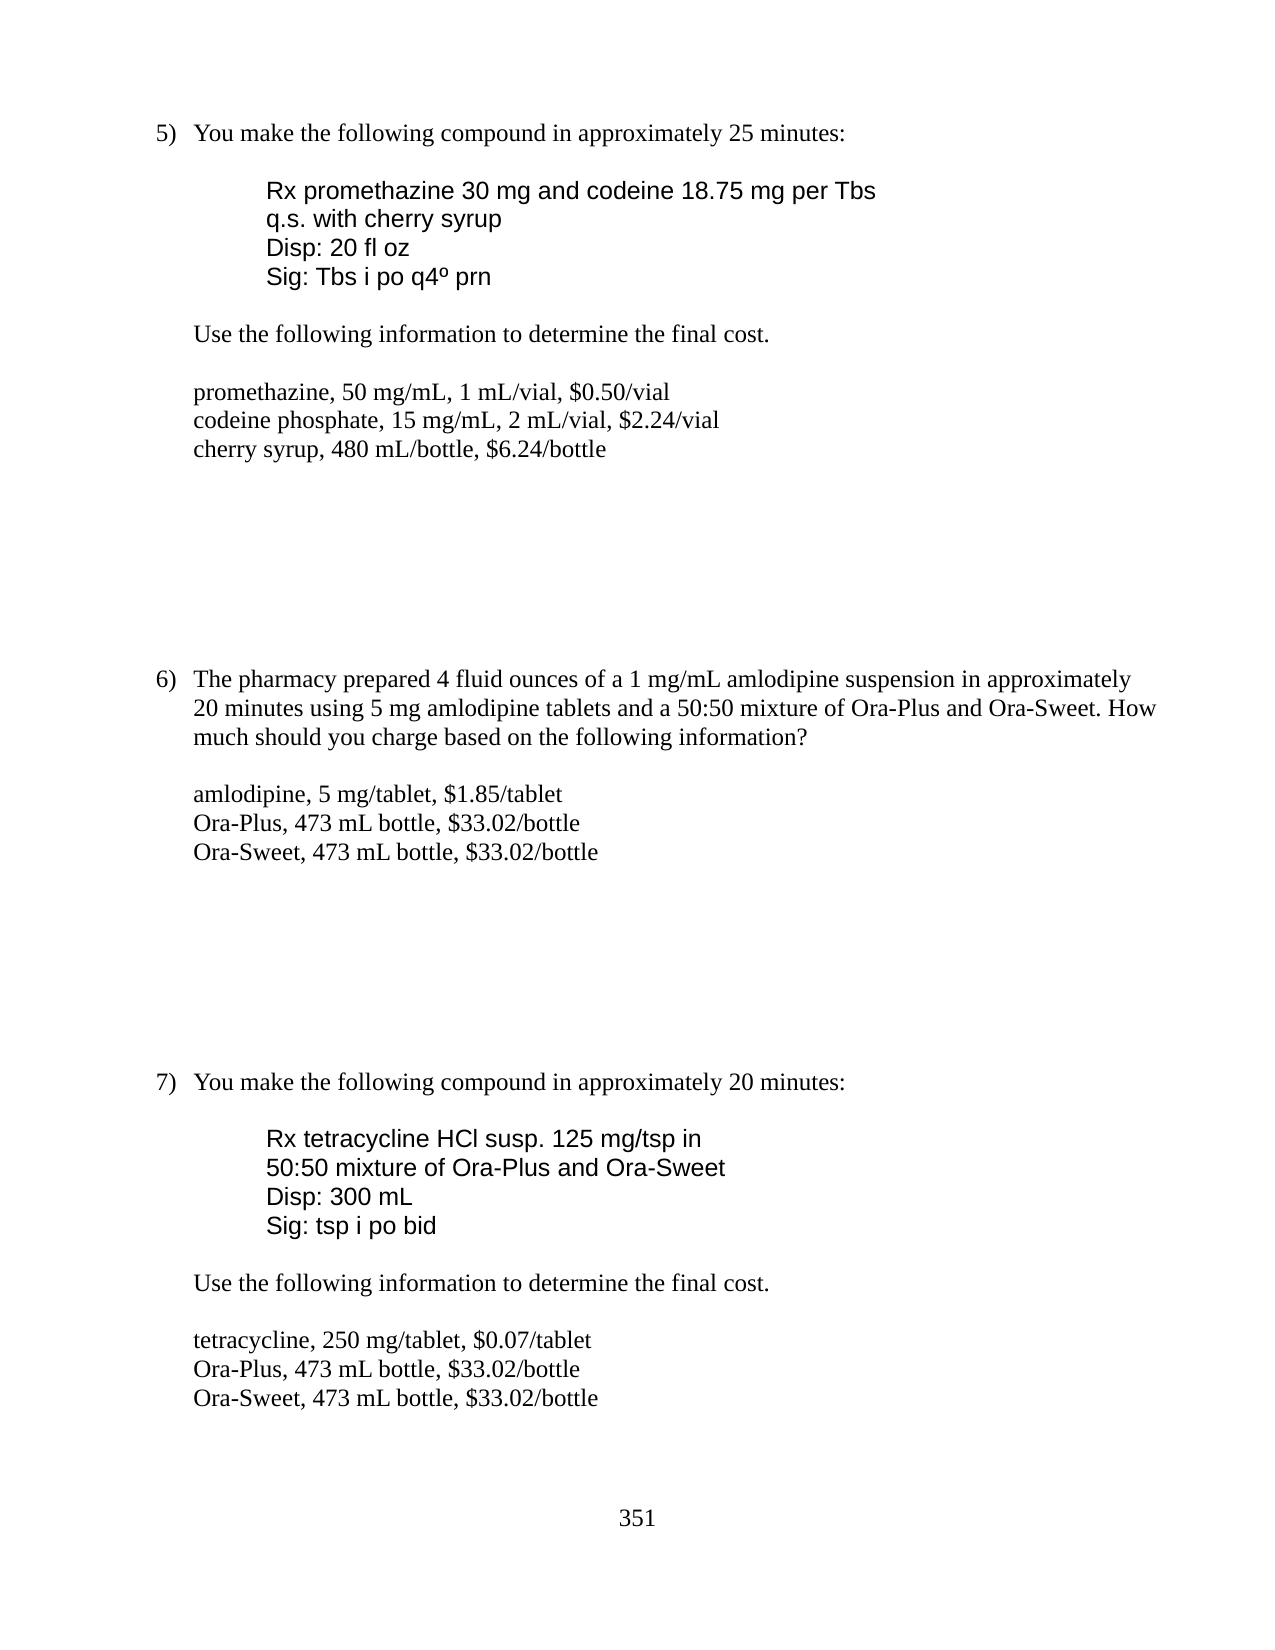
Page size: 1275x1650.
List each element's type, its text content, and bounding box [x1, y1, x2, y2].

list Use the following information to determine the final cost. [156, 1268, 1157, 1297]
list Ora-Plus, 473 mL bottle, $33.02/bottle [156, 808, 1157, 837]
list codeine phosphate, 15 mg/mL, 2 mL/vial, $2.24/vial [156, 406, 1157, 434]
list Ora-Sweet, 473 mL bottle, $33.02/bottle [156, 837, 1157, 866]
list amlodipine, 5 mg/tablet, $1.85/tablet [156, 779, 1157, 808]
list Ora-Sweet, 473 mL bottle, $33.02/bottle [156, 1383, 1157, 1412]
list Ora-Plus, 473 mL bottle, $33.02/bottle [156, 1354, 1157, 1383]
list Rx promethazine 30 mg and codeine 18.75 mg per Tbs [228, 176, 1157, 204]
list 50:50 mixture of Ora-Plus and Ora-Sweet [228, 1153, 1157, 1182]
list Rx tetracycline HCl susp. 125 mg/tsp in [228, 1124, 1157, 1153]
list Sig: Tbs i po q4º prn [228, 262, 1157, 291]
list promethazine, 50 mg/mL, 1 mL/vial, $0.50/vial [156, 377, 1157, 406]
list cherry syrup, 480 mL/bottle, $6.24/bottle [156, 434, 1157, 463]
list Sig: tsp i po bid [228, 1211, 1157, 1239]
list The pharmacy prepared 4 fluid ounces of a 1 mg/mL amlodipine suspension in approximately 20 minutes using 5 mg amlodipine tablets and a 50:50 mixture of Ora-Plus and Ora-Sweet. How much should you charge based on the following information? [156, 664, 1157, 751]
list You make the following compound in approximately 20 minutes: [156, 1067, 1157, 1096]
list You make the following compound in approximately 25 minutes: [156, 118, 1157, 147]
list tetracycline, 250 mg/tablet, $0.07/tablet [156, 1326, 1157, 1354]
list q.s. with cherry syrup [228, 204, 1157, 233]
list Use the following information to determine the final cost. [156, 319, 1157, 348]
list Disp: 20 fl oz [228, 233, 1157, 262]
list Disp: 300 mL [228, 1182, 1157, 1211]
